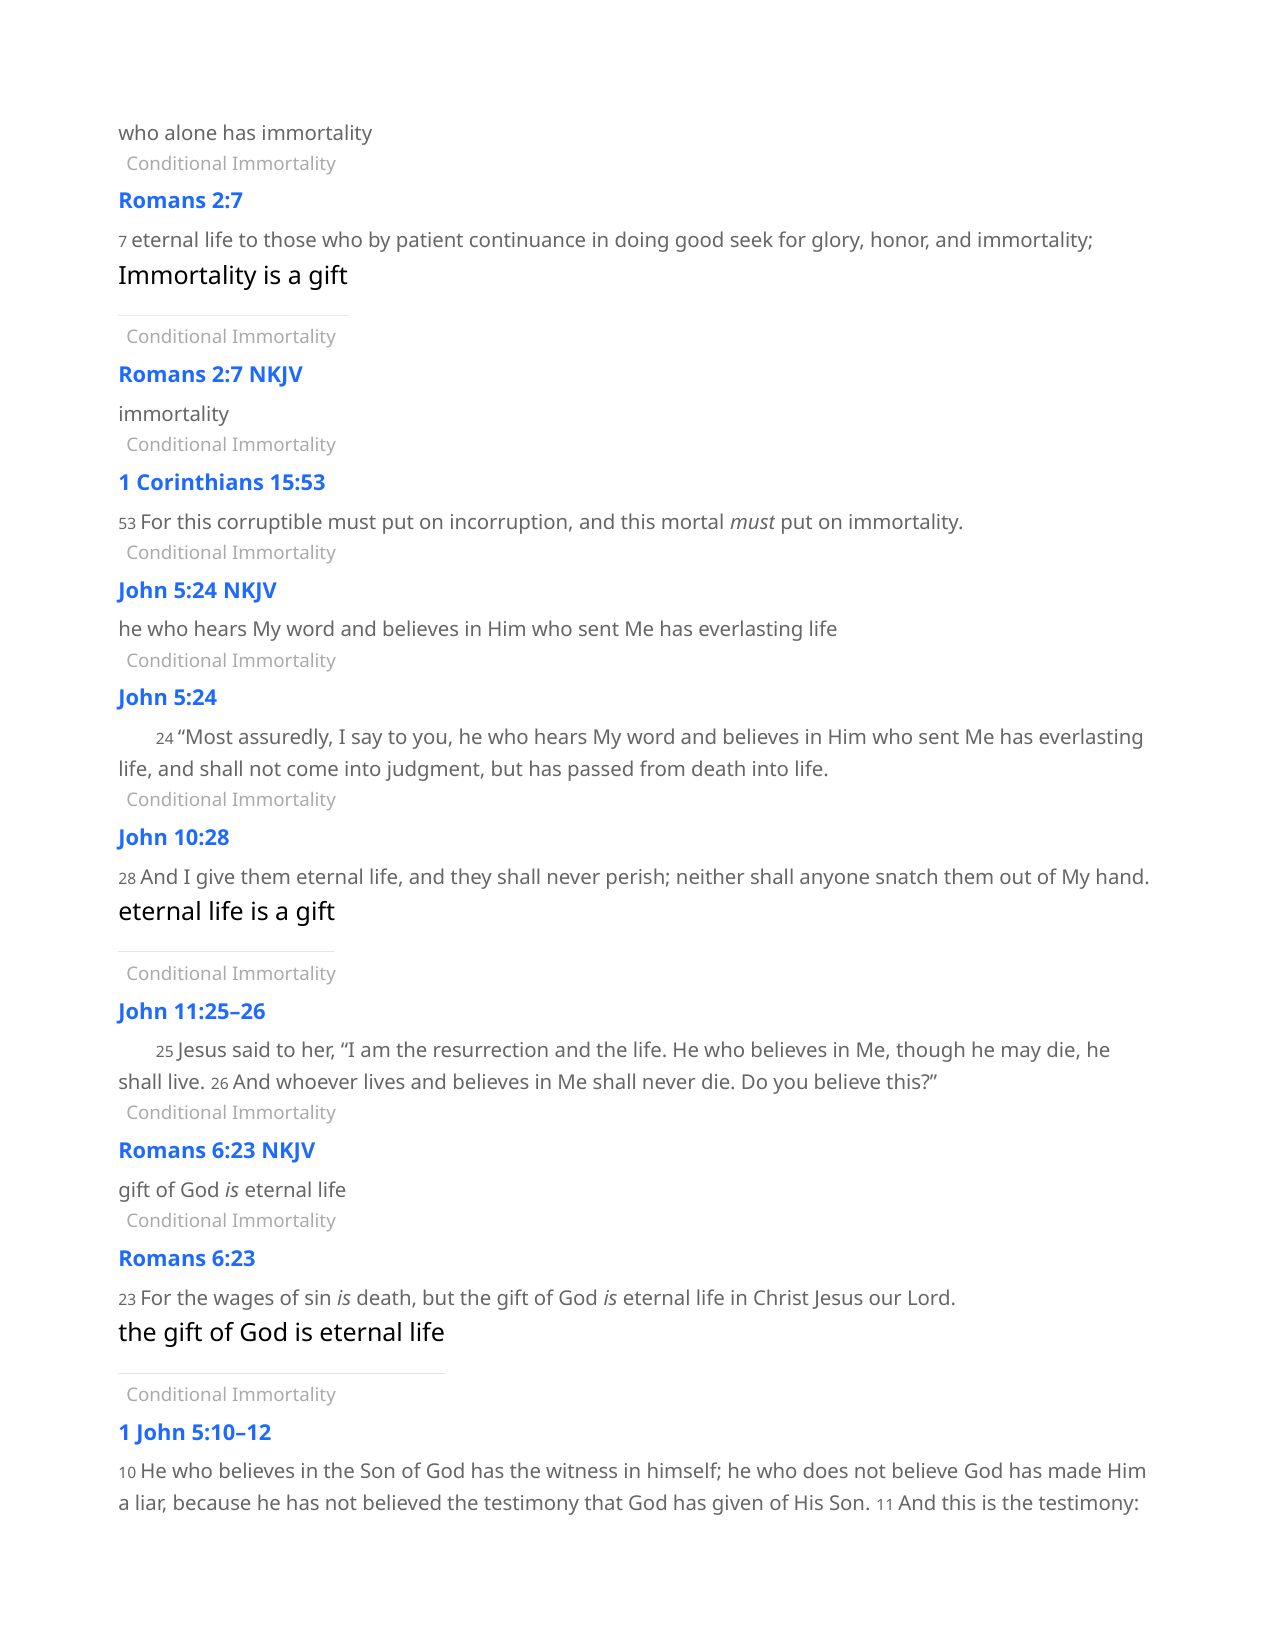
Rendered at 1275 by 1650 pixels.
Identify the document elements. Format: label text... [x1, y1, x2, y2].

text Conditional Immortality [126, 1207, 1149, 1233]
text 7 eternal life to those who by patient continuance in doing good seek for glory, honor, and immortality; [118, 226, 1157, 253]
text John 11:25–26 [118, 996, 1157, 1026]
text 28 And I give them eternal life, and they shall never perish; neither shall anyone snatch them out of My hand. [118, 862, 1157, 890]
text who alone has immortality [118, 118, 1157, 146]
text gift of God is eternal life [118, 1176, 1157, 1203]
text Conditional Immortality [126, 150, 1149, 175]
text eternal life is a gift [118, 894, 1157, 952]
text John 5:24 NKJV [118, 575, 1157, 604]
text he who hears My word and believes in Him who sent Me has everlasting life [118, 615, 1157, 643]
text immortality [118, 400, 1157, 427]
text Romans 6:23 NKJV [118, 1135, 1157, 1165]
text 24 “Most assuredly, I say to you, he who hears My word and believes in Him who sent Me has everlasting life, and shall not come into judgment, but has passed from death into life. [118, 723, 1157, 782]
text Romans 2:7 NKJV [118, 359, 1157, 389]
text 25 Jesus said to her, “I am the resurrection and the life. He who believes in Me, though he may die, he shall live. 26 And whoever lives and believes in Me shall never die. Do you believe this?” [118, 1036, 1157, 1096]
text the gift of God is eternal life [118, 1315, 1157, 1373]
text Conditional Immortality [126, 1381, 1149, 1407]
text 23 For the wages of sin is death, but the gift of God is eternal life in Christ Jesus our Lord. [118, 1283, 1157, 1311]
text Conditional Immortality [126, 431, 1149, 457]
text 53 For this corruptible must put on incorruption, and this mortal must put on immortality. [118, 507, 1157, 535]
text 1 John 5:10–12 [118, 1417, 1157, 1447]
text Conditional Immortality [126, 539, 1149, 565]
text Conditional Immortality [126, 786, 1149, 812]
text Immortality is a gift [118, 258, 1157, 315]
text 1 Corinthians 15:53 [118, 467, 1157, 497]
text Romans 6:23 [118, 1243, 1157, 1273]
text Conditional Immortality [126, 960, 1149, 986]
text Conditional Immortality [126, 324, 1149, 349]
text 10 He who believes in the Son of God has the witness in himself; he who does not believe God has made Him a liar, because he has not believed the testimony that God has given of His Son. 11 And this is the testimony: [118, 1457, 1157, 1517]
text Romans 2:7 [118, 185, 1157, 215]
text John 5:24 [118, 682, 1157, 712]
text Conditional Immortality [126, 1100, 1149, 1125]
text John 10:28 [118, 822, 1157, 852]
text Conditional Immortality [126, 647, 1149, 672]
